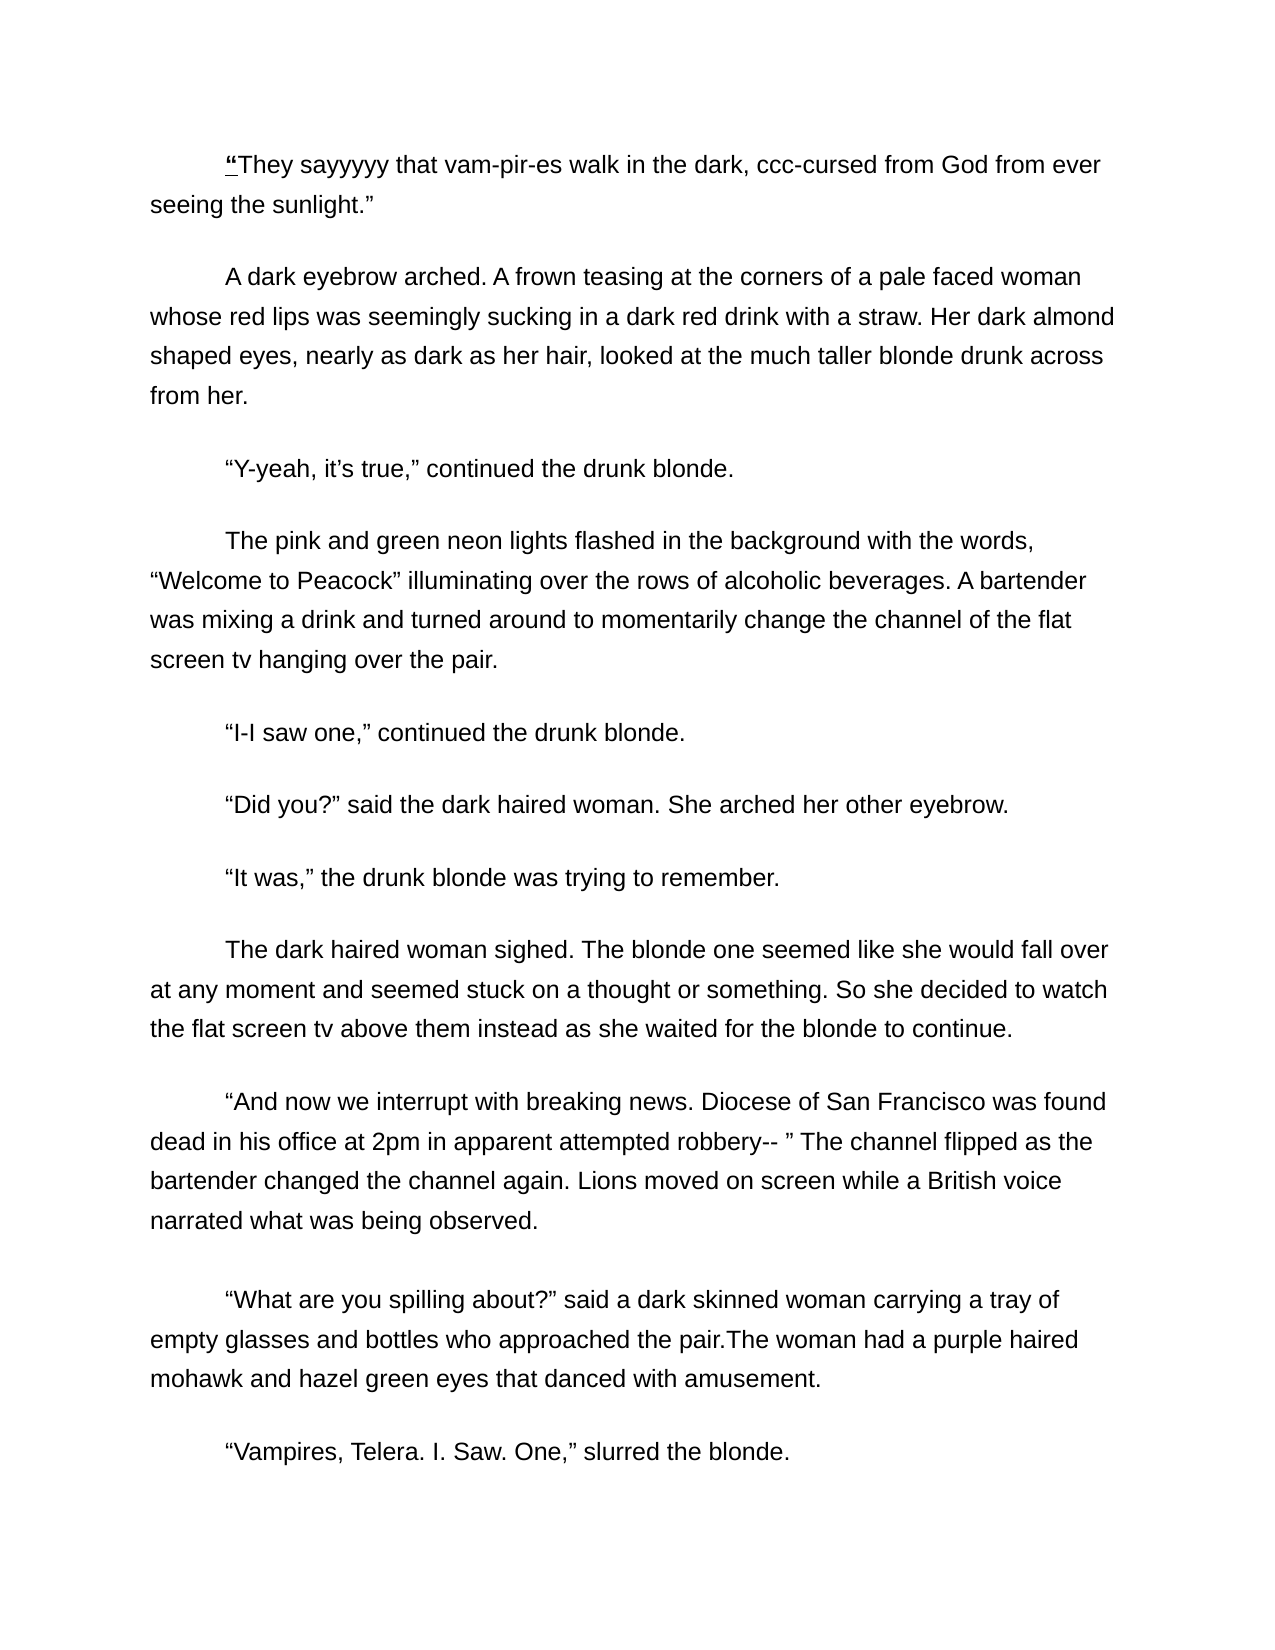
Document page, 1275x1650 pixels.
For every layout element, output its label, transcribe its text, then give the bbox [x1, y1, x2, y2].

text The pink and green neon lights flashed in the background with the words, “Welcome to Peacock” illuminating over the rows of alcoholic beverages. A bartender was mixing a drink and turned around to momentarily change the channel of the flat screen tv hanging over the pair. [150, 526, 1125, 674]
text “Vampires, Telera. I. Saw. One,” slurred the blonde. [150, 1437, 1125, 1466]
text “I-I saw one,” continued the drunk blonde. [150, 717, 1125, 746]
text “And now we interrupt with breaking news. Diocese of San Francisco was found dead in his office at 2pm in apparent attempted robbery-- ” The channel flipped as the bartender changed the channel again. Lions moved on screen while a British voice narrated what was being observed. [150, 1087, 1125, 1234]
text A dark eyebrow arched. A frown teasing at the corners of a pale faced woman whose red lips was seemingly sucking in a dark red drink with a straw. Her dark almond shaped eyes, nearly as dark as her hair, looked at the much taller blonde drunk across from her. [150, 262, 1125, 410]
text “Y-yeah, it’s true,” continued the drunk blonde. [150, 453, 1125, 482]
text The dark haired woman sighed. The blonde one seemed like she would fall over at any moment and seemed stuck on a thought or something. So she decided to watch the flat screen tv above them instead as she waited for the blonde to continue. [150, 935, 1125, 1043]
text “What are you spilling about?” said a dark skinned woman carrying a tray of empty glasses and bottles who approached the pair.The woman had a purple haired mohawk and hazel green eyes that danced with amusement. [150, 1285, 1125, 1393]
text “It was,” the drunk blonde was trying to remember. [150, 863, 1125, 891]
text “They sayyyyy that vam-pir-es walk in the dark, ccc-cursed from God from ever seeing the sunlight.” [150, 150, 1125, 218]
text “Did you?” said the dark haired woman. She arched her other eyebrow. [150, 790, 1125, 819]
